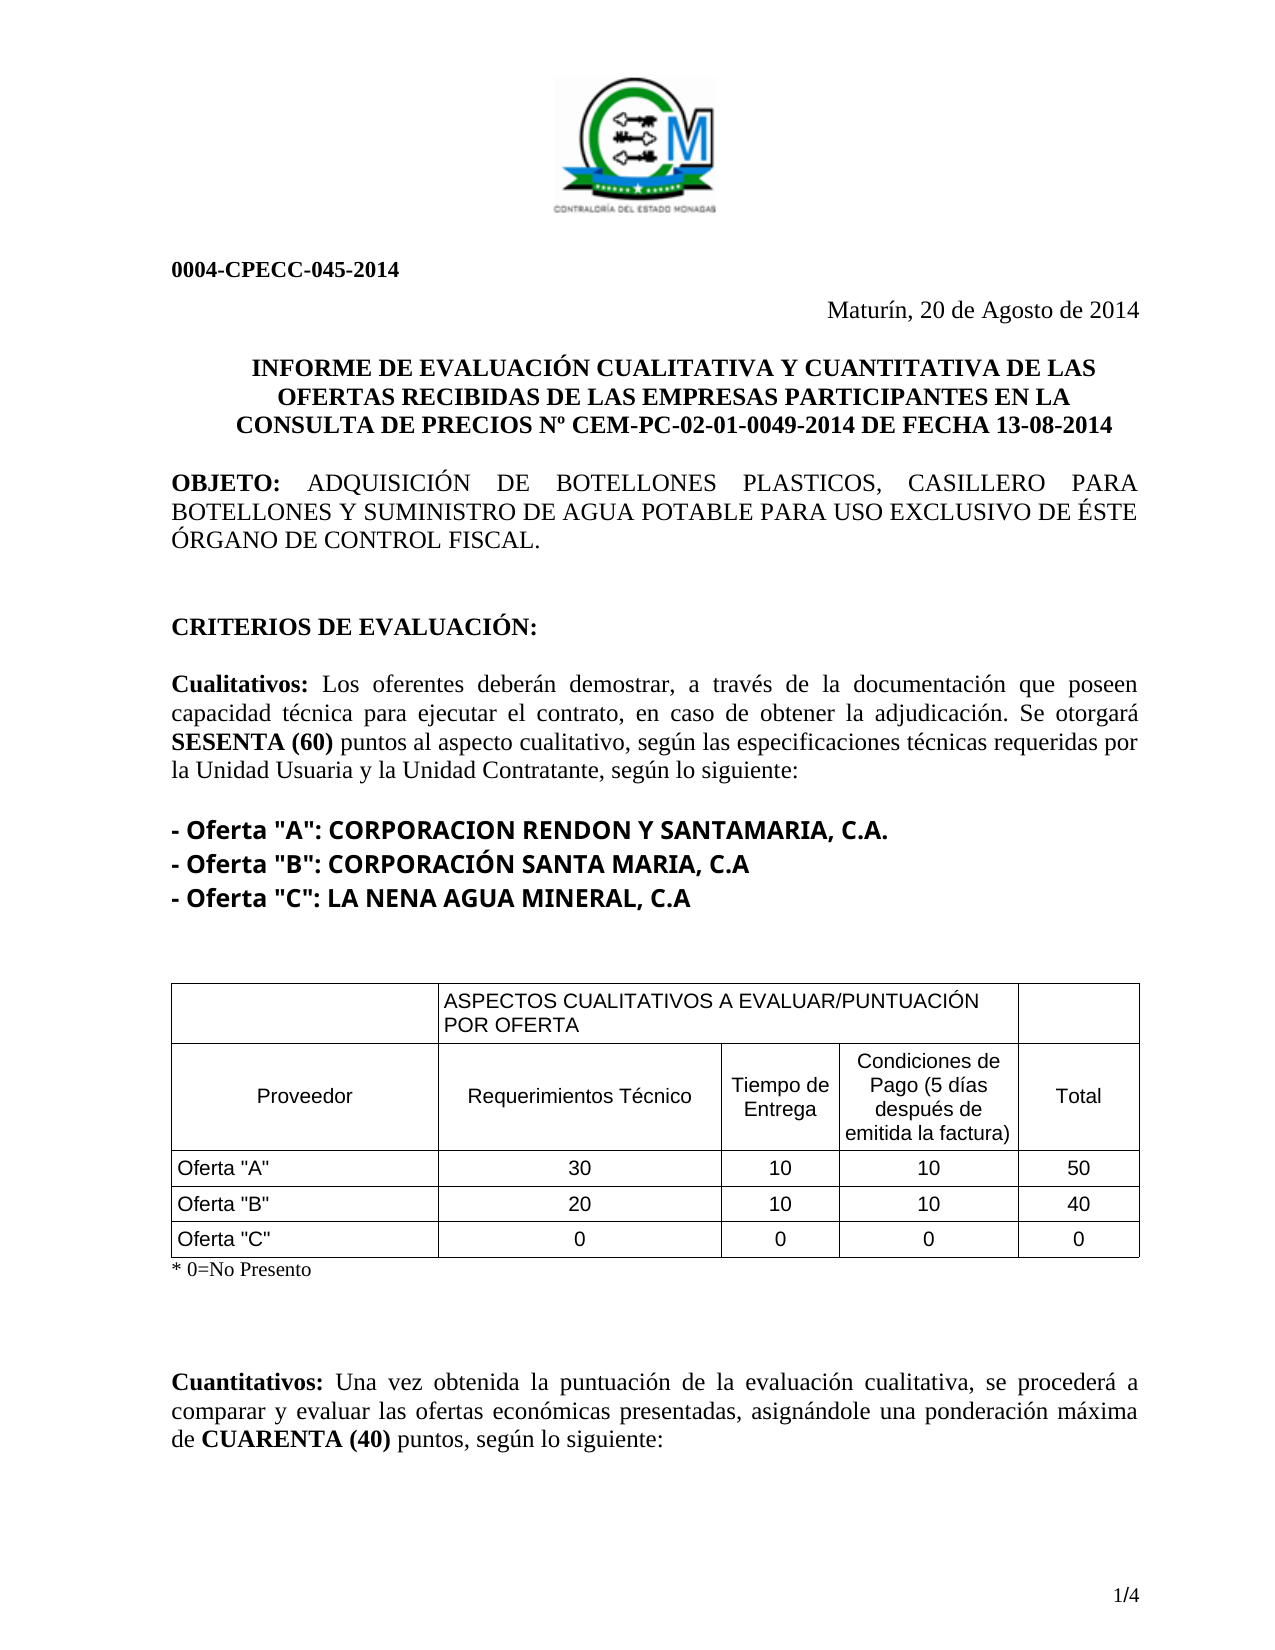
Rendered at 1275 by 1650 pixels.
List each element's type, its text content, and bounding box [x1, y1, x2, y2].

table_cell Tiempo de Entrega [722, 1044, 839, 1150]
table_cell 10 [840, 1187, 1018, 1221]
table_header ASPECTOS CUALITATIVOS A EVALUAR/PUNTUACIÓN POR OFERTA [439, 984, 1018, 1043]
table_cell Proveedor [172, 1044, 438, 1150]
table_cell 10 [840, 1151, 1018, 1186]
table_cell 0 [840, 1222, 1018, 1257]
table_cell Requerimientos Técnico [439, 1044, 721, 1150]
table_cell 30 [439, 1151, 721, 1186]
table_cell 40 [1019, 1187, 1139, 1221]
table_header [1019, 984, 1139, 1043]
text CRITERIOS DE EVALUACIÓN: [171, 612, 1139, 640]
text 0004-CPECC-045-2014 [171, 257, 1139, 283]
text - Oferta "A": CORPORACION RENDON Y SANTAMARIA, C.A. - Oferta "B": CORPORACIÓN SANTA MARIA, C.A - Oferta "C": LA NENA AGUA MINERAL, C.A [171, 813, 1139, 949]
table_cell 10 [722, 1151, 839, 1186]
text OBJETO: ADQUISICIÓN DE BOTELLONES PLASTICOS, CASILLERO PARA BOTELLONES Y SUMINISTRO DE AGUA POTABLE PARA USO EXCLUSIVO DE ÉSTE ÓRGANO DE CONTROL FISCAL. [171, 468, 1139, 554]
table_cell 20 [439, 1187, 721, 1221]
table_cell Condiciones de Pago (5 días después de emitida la factura) [840, 1044, 1018, 1150]
picture [551, 75, 719, 216]
text Maturín, 20 de Agosto de 2014 [171, 295, 1139, 324]
table_cell 50 [1019, 1151, 1139, 1186]
table_cell 10 [722, 1187, 839, 1221]
table_cell 0 [439, 1222, 721, 1257]
table_cell Oferta "B" [172, 1187, 438, 1221]
table_header [172, 984, 438, 1043]
text Cualitativos: Los oferentes deberán demostrar, a través de la documentación que poseen capacidad técnica para ejecutar el contrato, en caso de obtener la adjudicación. Se otorgará SESENTA (60) puntos al aspecto cualitativo, según las especificaciones técnicas requeridas por la Unidad Usuaria y la Unidad Contratante, según lo siguiente: [171, 669, 1139, 784]
table_cell Oferta "C" [172, 1222, 438, 1257]
table_cell 0 [1019, 1222, 1139, 1257]
table_cell 0 [722, 1222, 839, 1257]
text Cuantitativos: Una vez obtenida la puntuación de la evaluación cualitativa, se procederá a comparar y evaluar las ofertas económicas presentadas, asignándole una ponderación máxima de CUARENTA (40) puntos, según lo siguiente: [171, 1367, 1139, 1453]
text * 0=No Presento [171, 1258, 1139, 1281]
text INFORME DE EVALUACIÓN CUALITATIVA Y CUANTITATIVA DE LAS OFERTAS RECIBIDAS DE LAS EMPRESAS PARTICIPANTES EN LA CONSULTA DE PRECIOS Nº CEM-PC-02-01-0049-2014 DE FECHA 13-08-2014 [209, 353, 1139, 439]
table_cell Oferta "A" [172, 1151, 438, 1186]
table_cell Total [1019, 1044, 1139, 1150]
